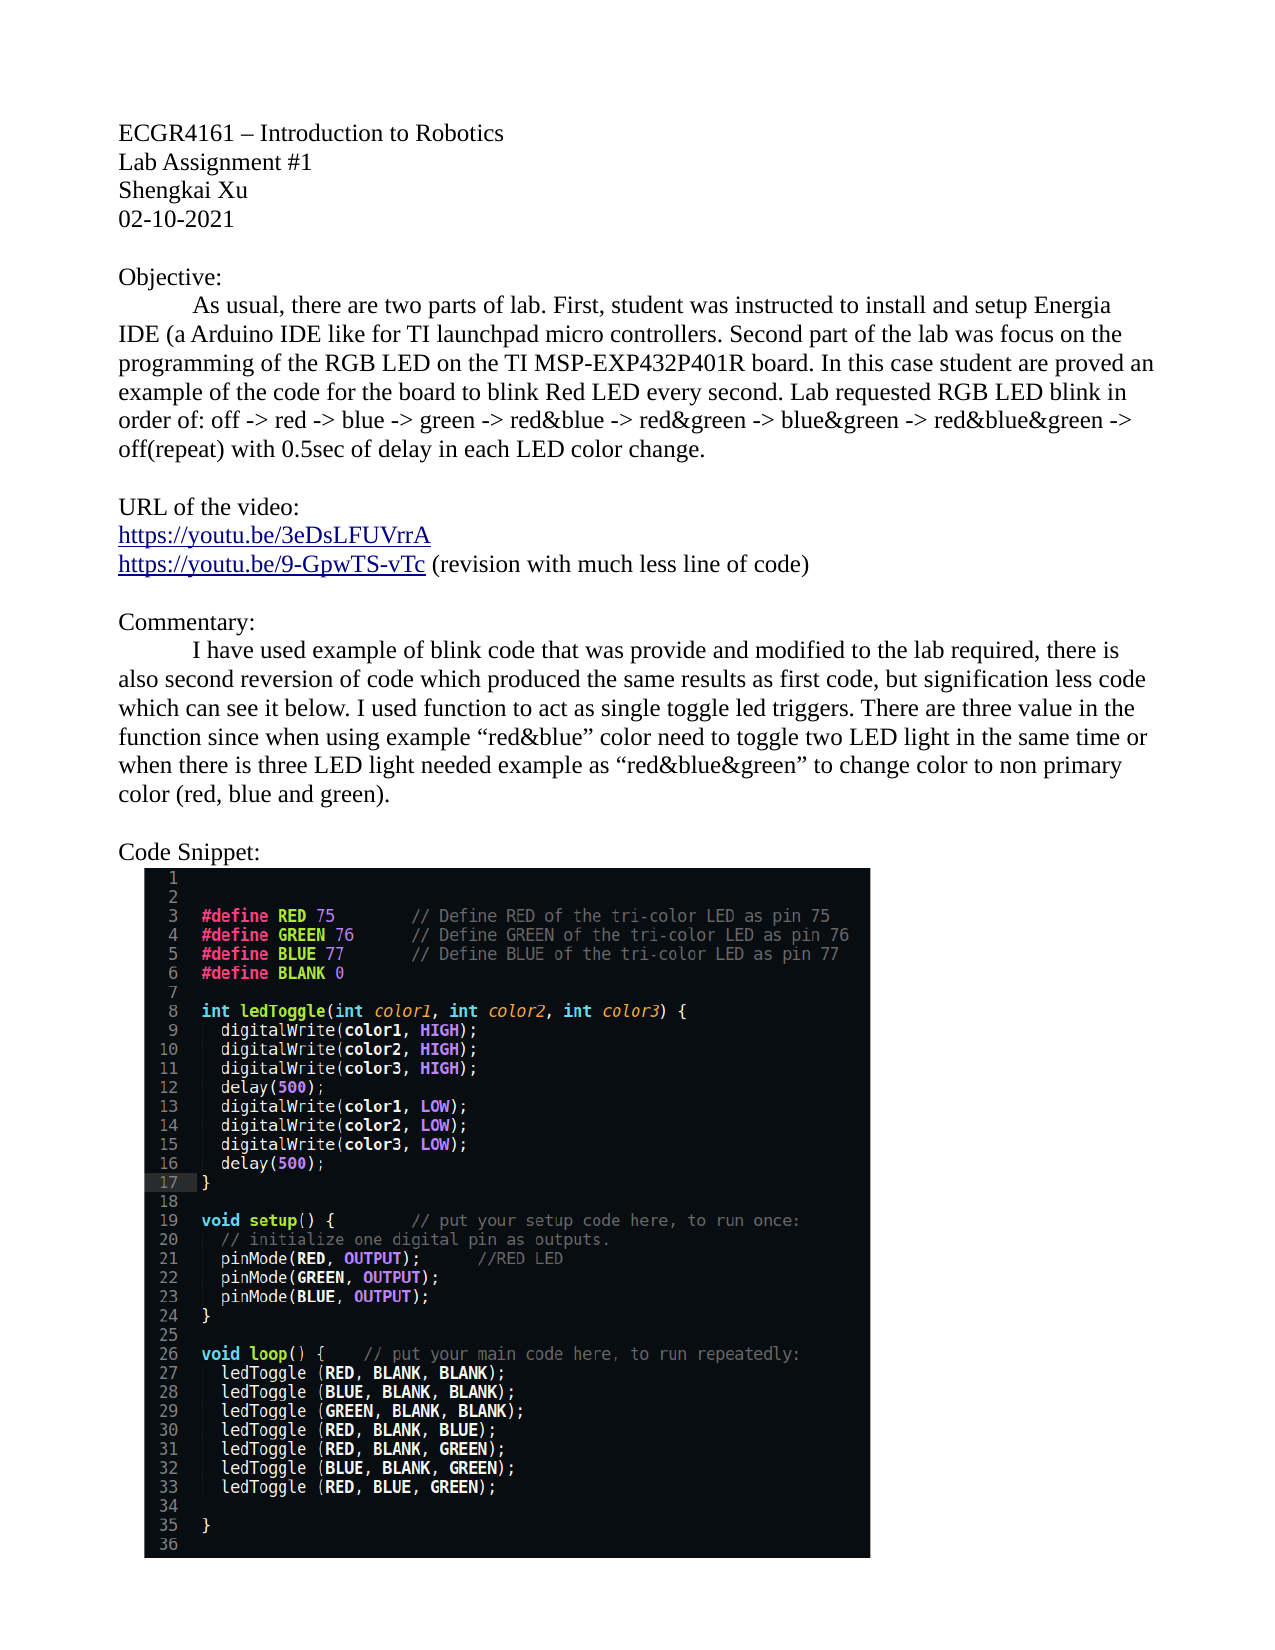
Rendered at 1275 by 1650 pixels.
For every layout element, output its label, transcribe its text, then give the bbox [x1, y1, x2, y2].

text Lab Assignment #1 [118, 147, 1157, 176]
text https://youtu.be/3eDsLFUVrrA [118, 521, 1157, 549]
picture [144, 868, 871, 1558]
text URL of the video: [118, 492, 1157, 521]
text Shengkai Xu [118, 176, 1157, 204]
text https://youtu.be/9-GpwTS-vTc (revision with much less line of code) [118, 549, 1157, 578]
text Commentary: [118, 607, 1157, 636]
text I have used example of blink code that was provide and modified to the lab required, there is also second reversion of code which produced the same results as first code, but signification less code which can see it below. I used function to act as single toggle led triggers. There are three value in the function since when using example “red&blue” color need to toggle two LED light in the same time or when there is three LED light needed example as “red&blue&green” to change color to non primary color (red, blue and green). [118, 636, 1157, 808]
text As usual, there are two parts of lab. First, student was instructed to install and setup Energia IDE (a Arduino IDE like for TI launchpad micro controllers. Second part of the lab was focus on the programming of the RGB LED on the TI MSP-EXP432P401R board. In this case student are proved an example of the code for the board to blink Red LED every second. Lab requested RGB LED blink in order of: off -> red -> blue -> green -> red&blue -> red&green -> blue&green -> red&blue&green -> off(repeat) with 0.5sec of delay in each LED color change. [118, 291, 1157, 463]
text Code Snippet: [118, 837, 1157, 866]
text 02-10-2021 [118, 204, 1157, 233]
text Objective: [118, 262, 1157, 291]
text ECGR4161 – Introduction to Robotics [118, 118, 1157, 147]
